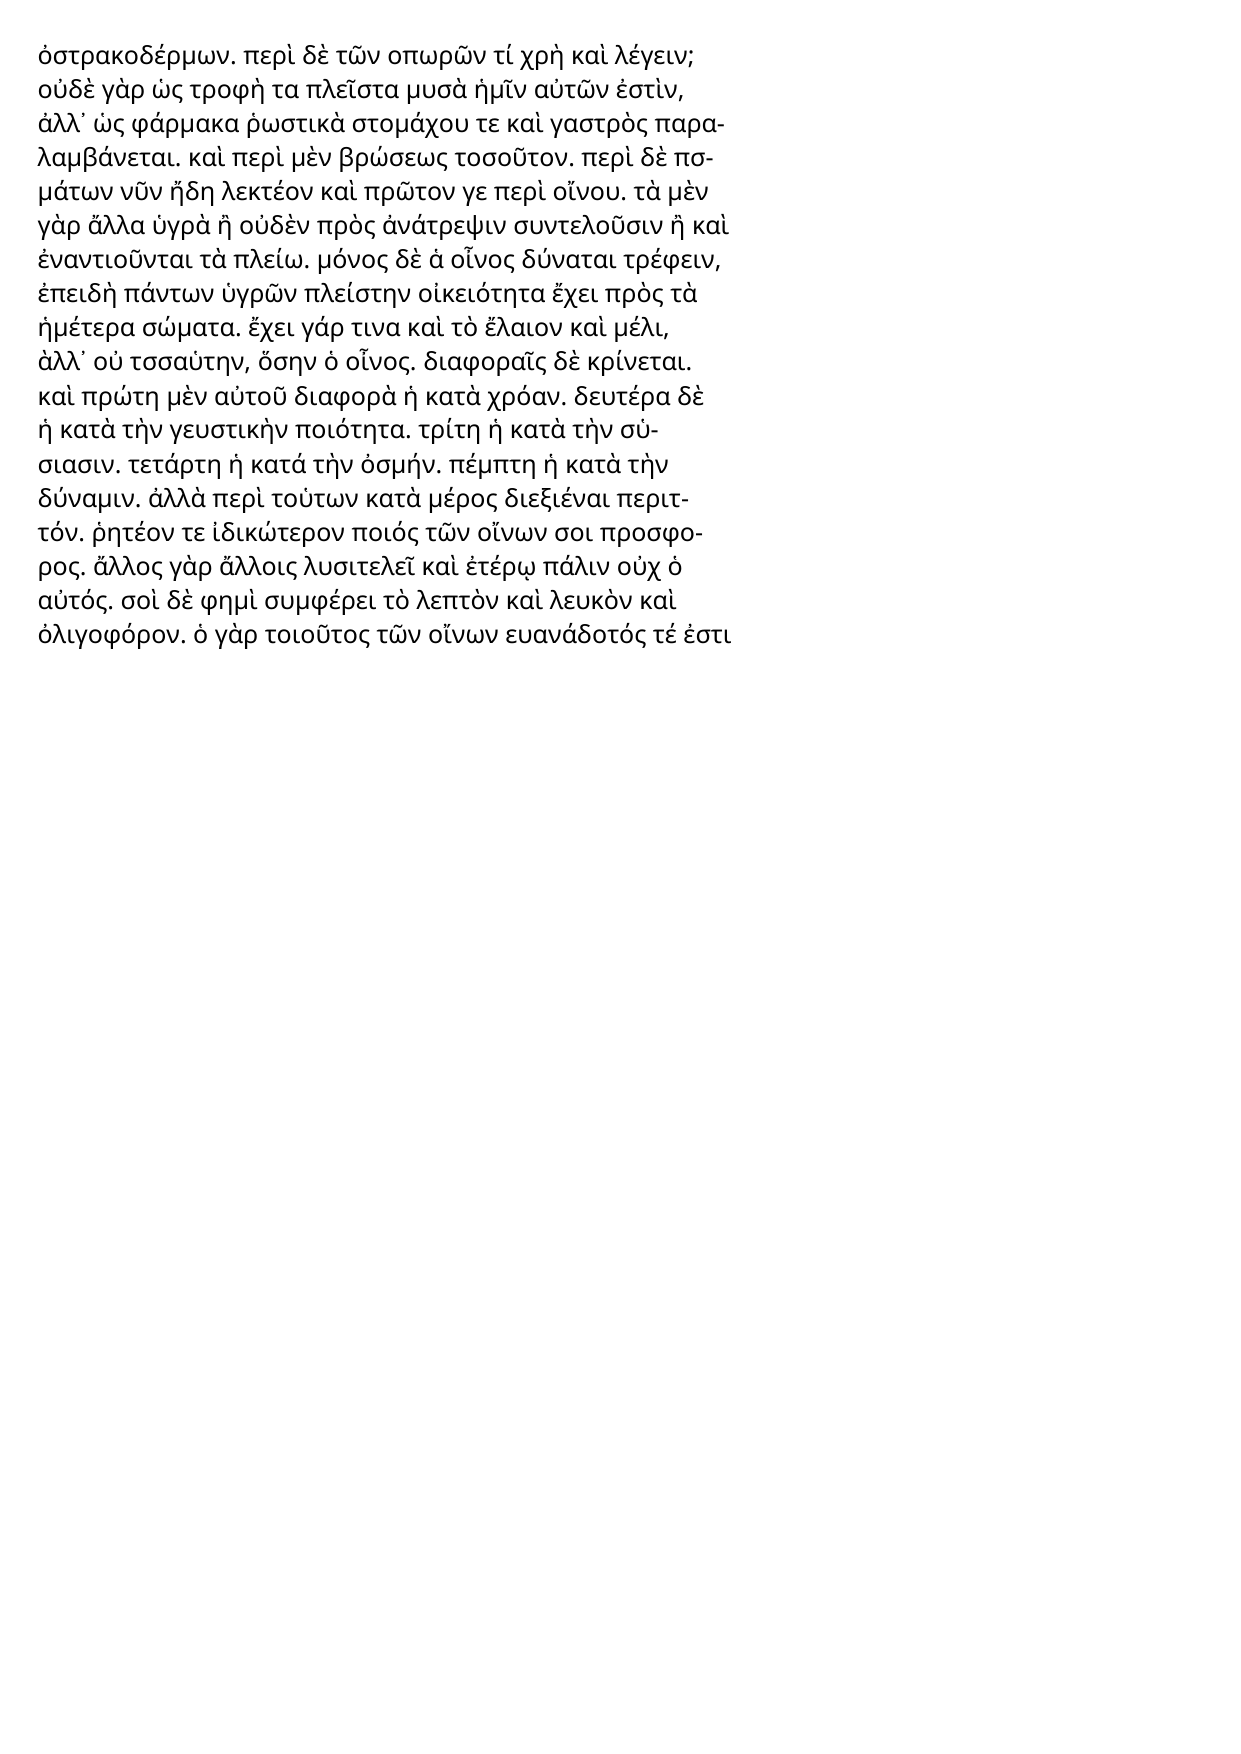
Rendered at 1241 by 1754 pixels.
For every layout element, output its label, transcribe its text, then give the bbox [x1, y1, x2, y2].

text ὀστρακοδέρμων. περὶ δὲ τῶν οπωρῶν τί χρὴ καὶ λέγειν; οὐδὲ γὰρ ὡς τροφὴ τα πλεῖστα μυσὰ ἡμῖν αὐτῶν ἐστὶν, ἀλλ᾽ ὡς φάρμακα ῥωστικὰ στομάχου τε καὶ γαστρὸς παρα- λαμβάνεται. καὶ περὶ μὲν βρώσεως τοσοῦτον. περὶ δὲ πσ- μάτων νῦν ἤδη λεκτέον καὶ πρῶτον γε περὶ οἴνου. τὰ μὲν γὰρ ἄλλα ὑγρὰ ἢ οὐδὲν πρὸς ἀνάτρεψιν συντελοῦσιν ἢ καὶ ἐναντιοῦνται τὰ πλείω. μόνος δὲ ἁ οἶνος δύναται τρέφειν, ἐπειδὴ πάντων ὑγρῶν πλείστην οἰκειότητα ἔχει πρὸς τὰ ἡμέτερα σώματα. ἔχει γάρ τινα καὶ τὸ ἔλαιον καὶ μέλι, ὰλλ᾽ οὐ τσσαὑτην, ὅσην ὁ οἶνος. διαφοραῖς δὲ κρίνεται. καὶ πρώτη μὲν αὐτοῦ διαφορὰ ἡ κατὰ χρόαν. δευτέρα δὲ ἡ κατὰ τὴν γευστικὴν ποιότητα. τρίτη ἡ κατὰ τὴν σὑ- σιασιν. τετάρτη ἡ κατά τὴν ὀσμήν. πέμπτη ἡ κατὰ τὴν δύναμιν. ἀλλὰ περὶ τοὑτων κατὰ μέρος διεξιέναι περιτ- τόν. ῥητέον τε ἰδικώτερον ποιός τῶν οἴνων σοι προσφο- ρος. ἄλλος γὰρ ἄλλοις λυσιτελεῖ καὶ ἐτέρῳ πάλιν οὐχ ὁ αὐτός. σοὶ δὲ φημὶ συμφέρει τὸ λεπτὸν καὶ λευκὸν καὶ ὀλιγοφόρον. ὁ γὰρ τοιοῦτος τῶν οἴνων ευανάδοτός τέ ἐστι [37, 37, 1203, 651]
